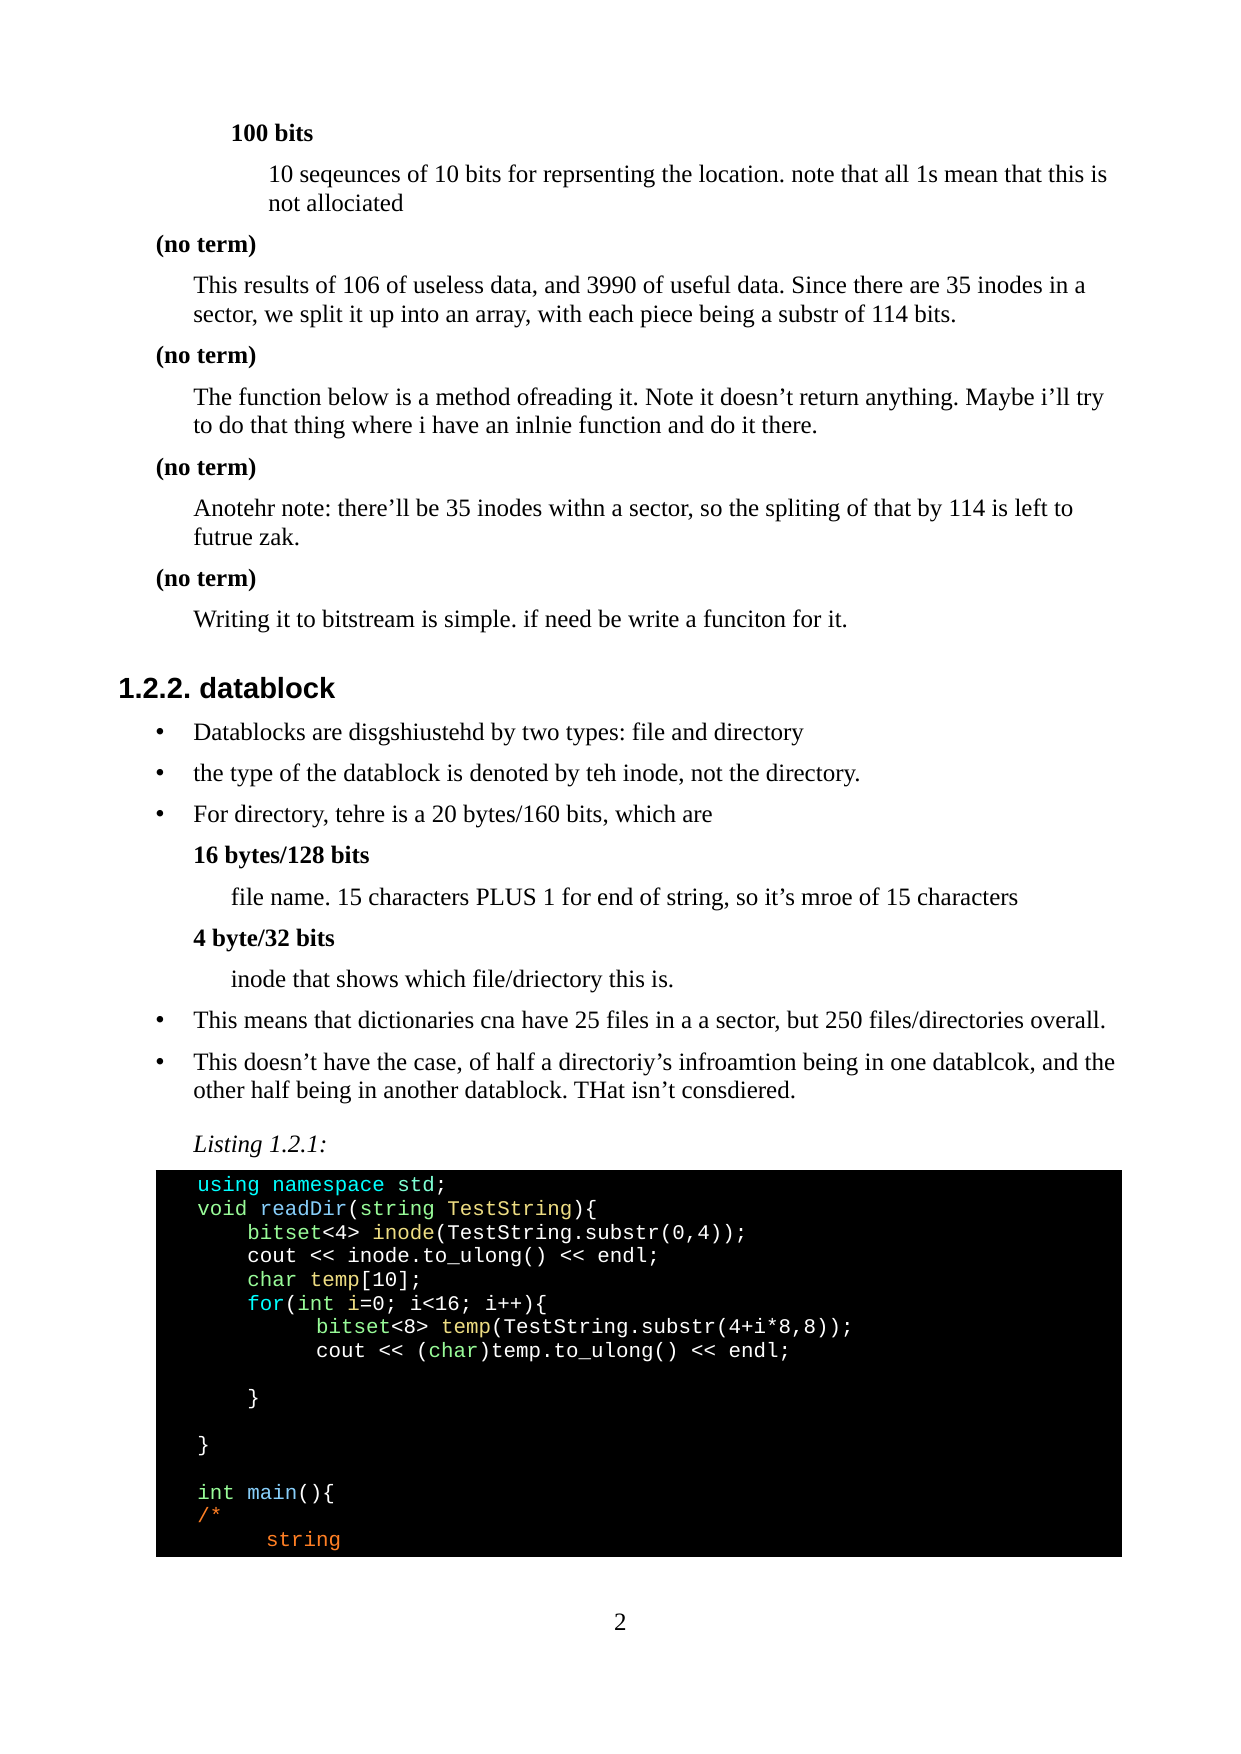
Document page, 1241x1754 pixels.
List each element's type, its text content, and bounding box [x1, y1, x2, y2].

list Datablocks are disgshiustehd by two types: file and directory [156, 717, 1122, 745]
list This means that dictionaries cna have 25 files in a a sector, but 250 files/directories overall. [156, 1005, 1122, 1034]
list bitset<8> temp(TestString.substr(4+i*8,8)); [157, 1312, 1121, 1336]
list inode that shows which file/driectory this is. [118, 964, 1122, 993]
list file name. 15 characters PLUS 1 for end of string, so it’s mroe of 15 characters [118, 882, 1122, 910]
list cout << inode.to_ulong() << endl; [157, 1241, 1121, 1265]
list (no term) [118, 341, 1122, 369]
list for(int i=0; i<16; i++){ [157, 1289, 1121, 1312]
list bitset<4> inode(TestString.substr(0,4)); [157, 1218, 1121, 1241]
list cout << (char)temp.to_ulong() << endl; [157, 1336, 1121, 1359]
list string [157, 1525, 1121, 1556]
list /* [157, 1501, 1121, 1525]
list Listing 1.2.1: [156, 1129, 1122, 1158]
list Writing it to bitstream is simple. if need be write a funciton for it. [118, 604, 1122, 633]
list Anotehr note: there’ll be 35 inodes withn a sector, so the spliting of that by 114 is left to futrue zak. [118, 493, 1122, 551]
list the type of the datablock is denoted by teh inode, not the directory. [156, 758, 1122, 787]
list The function below is a method ofreading it. Note it doesn’t return anything. Maybe i’ll try to do that thing where i have an inlnie function and do it there. [118, 382, 1122, 439]
list 4 byte/32 bits [118, 923, 1122, 952]
list int main(){ [157, 1478, 1121, 1501]
list using namespace std; [157, 1171, 1121, 1194]
list } [157, 1431, 1121, 1454]
list void readDir(string TestString){ [157, 1194, 1121, 1218]
list For directory, tehre is a 20 bytes/160 bits, which are [156, 799, 1122, 828]
list (no term) [118, 563, 1122, 592]
subtitle datablock [118, 671, 1122, 704]
list (no term) [118, 452, 1122, 481]
list 10 seqeunces of 10 bits for reprsenting the location. note that all 1s mean that this is not allociated [118, 159, 1122, 217]
list 16 bytes/128 bits [118, 840, 1122, 869]
list 100 bits [118, 118, 1122, 147]
list } [157, 1383, 1121, 1407]
list char temp[10]; [157, 1265, 1121, 1289]
list This doesn’t have the case, of half a directoriy’s infroamtion being in one datablcok, and the other half being in another datablock. THat isn’t consdiered. [156, 1047, 1122, 1104]
list (no term) [118, 229, 1122, 258]
list This results of 106 of useless data, and 3990 of useful data. Since there are 35 inodes in a sector, we split it up into an array, with each piece being a substr of 114 bits. [118, 271, 1122, 328]
